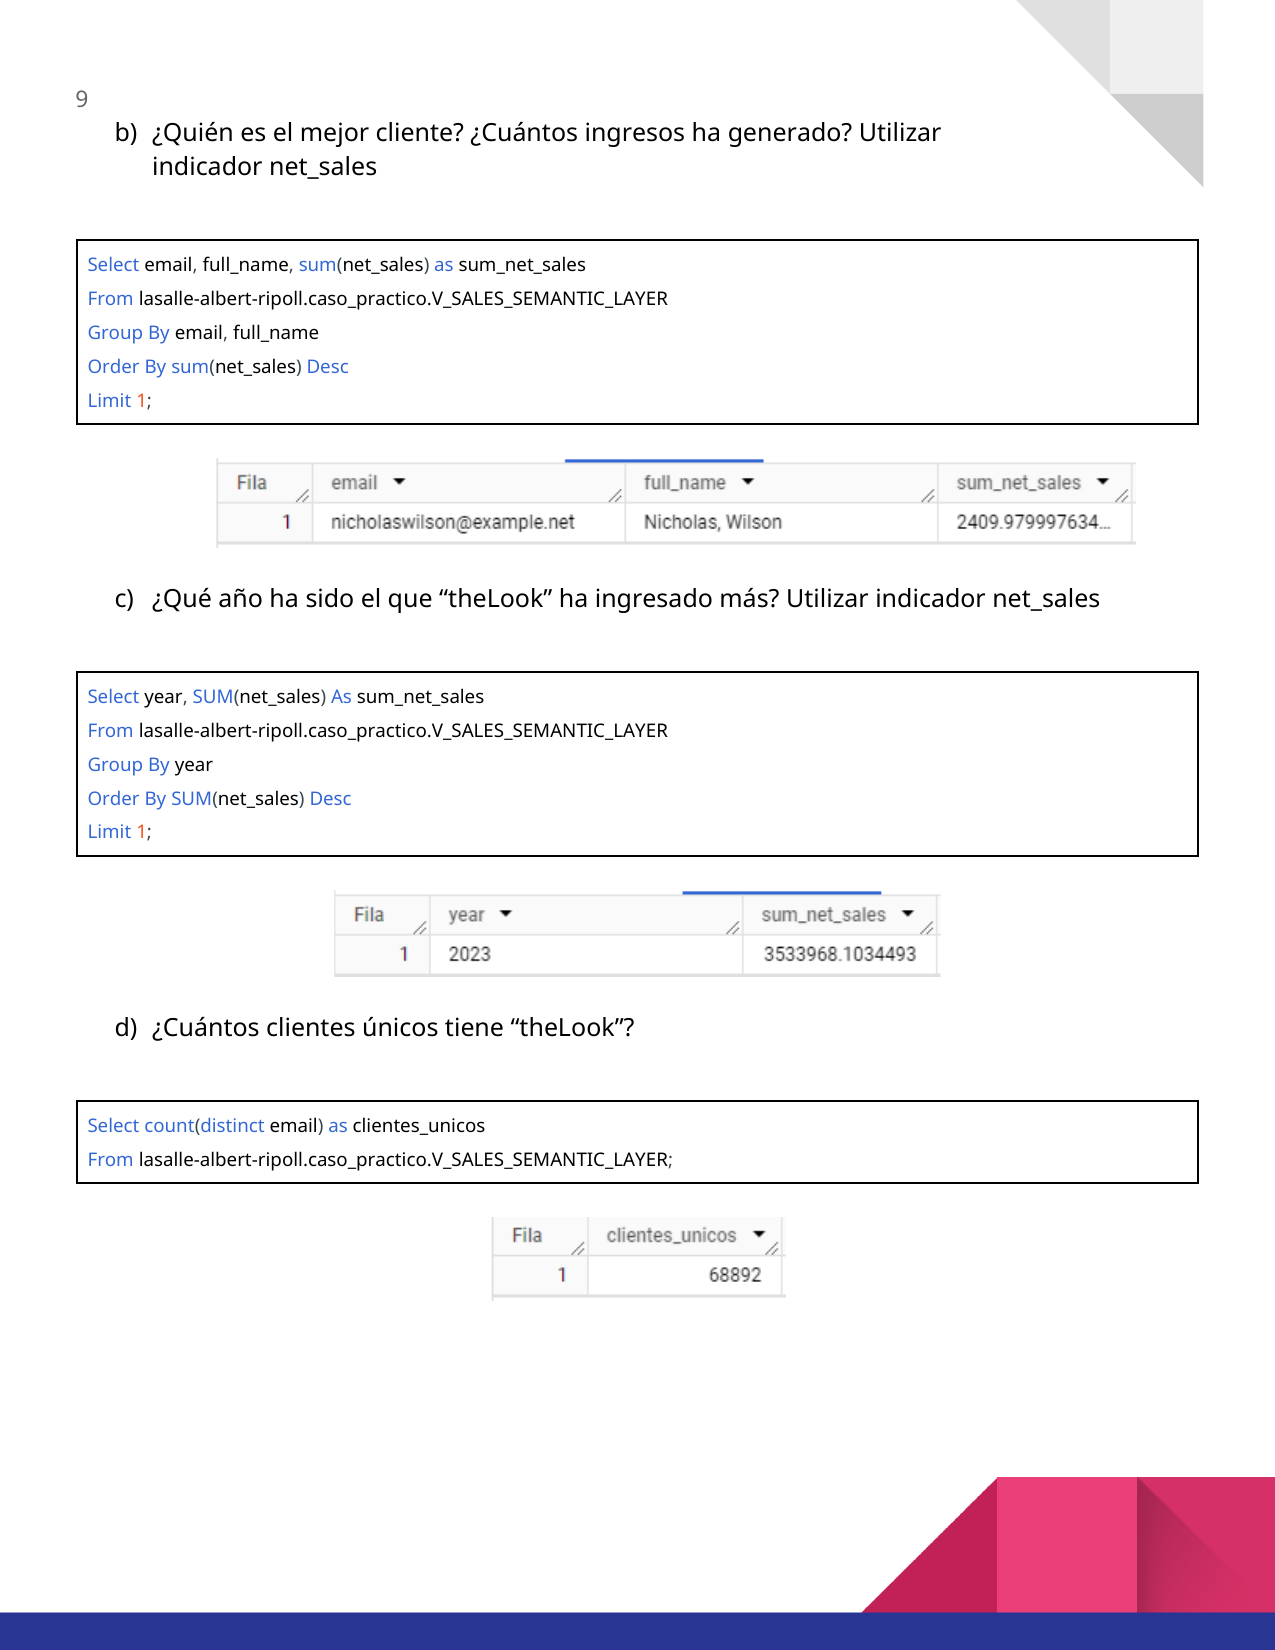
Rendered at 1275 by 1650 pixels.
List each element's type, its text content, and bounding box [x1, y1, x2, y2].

picture [0, 1475, 1275, 1650]
subtitle ¿Qué año ha sido el que “theLook” ha ingresado más? Utilizar indicador net_sales [114, 581, 1198, 615]
table_header Select count(distinct email) as clientes_unicos From lasalle-albert-ripoll.caso_practico.V_SALES_SEMANTIC_LAYER; [78, 1102, 1197, 1182]
subtitle ¿Quién es el mejor cliente? ¿Cuántos ingresos ha generado? Utilizar indicador net_sales [114, 114, 1198, 183]
table_header Select year, SUM(net_sales) As sum_net_sales From lasalle-albert-ripoll.caso_practico.V_SALES_SEMANTIC_LAYER Group By year Order By SUM(net_sales) Desc Limit 1; [78, 673, 1197, 855]
picture [1015, 0, 1204, 188]
picture [489, 1217, 786, 1301]
picture [212, 458, 1136, 548]
subtitle ¿Cuántos clientes únicos tiene “theLook”? [114, 1009, 1198, 1043]
picture [334, 890, 941, 977]
table_header Select email, full_name, sum(net_sales) as sum_net_sales From lasalle-albert-ripoll.caso_practico.V_SALES_SEMANTIC_LAYER Group By email, full_name Order By sum(net_sales) Desc Limit 1; [78, 241, 1197, 423]
